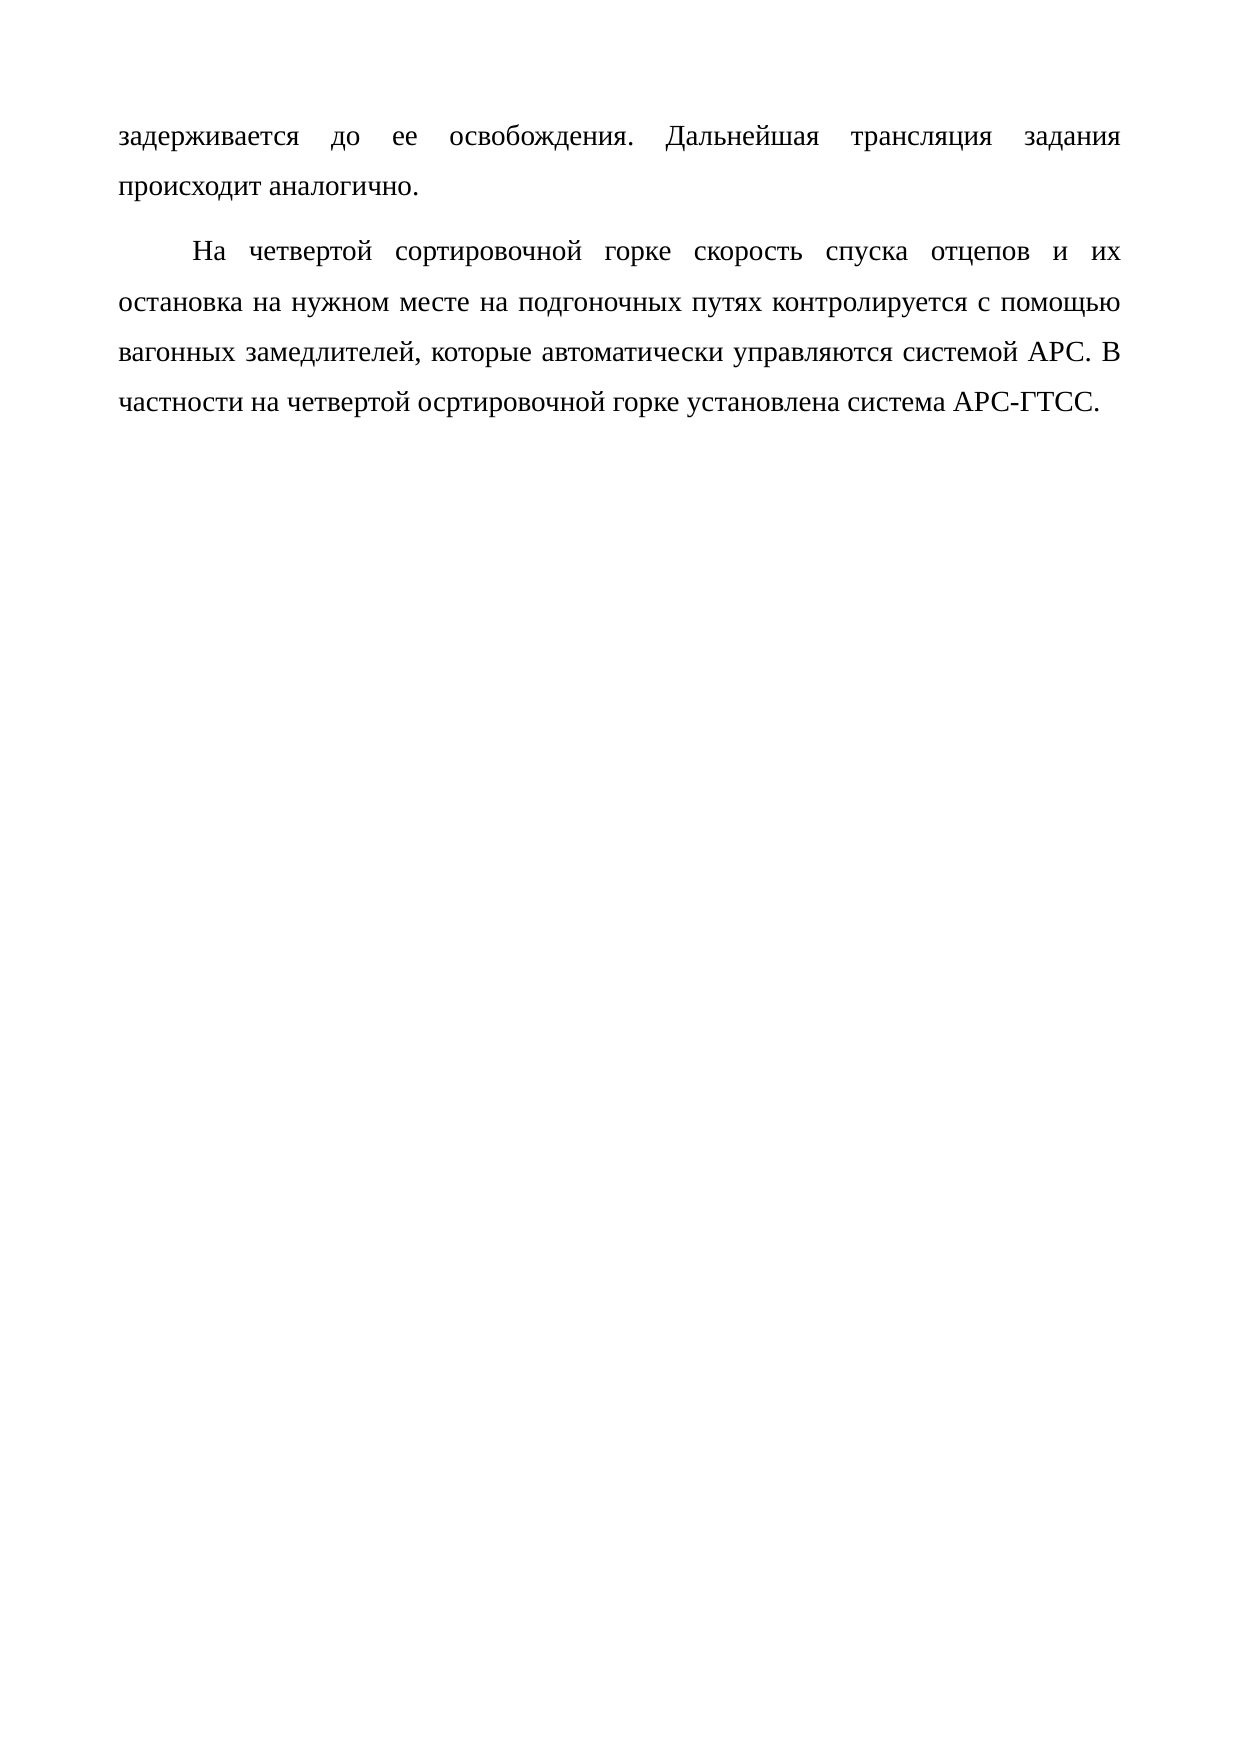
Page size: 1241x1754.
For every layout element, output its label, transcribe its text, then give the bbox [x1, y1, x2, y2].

text задерживается до ее освобождения. Дальнейшая трансляция задания происходит аналогично. [118, 118, 1122, 202]
text На четвертой сортировочной горке скорость спуска отцепов и их остановка на нужном месте на подгоночных путях контролируется с помощью вагонных замедлителей, которые автоматически управляются системой АРС. В частности на четвертой осртировочной горке установлена система АРС-ГТСС. [118, 233, 1122, 418]
